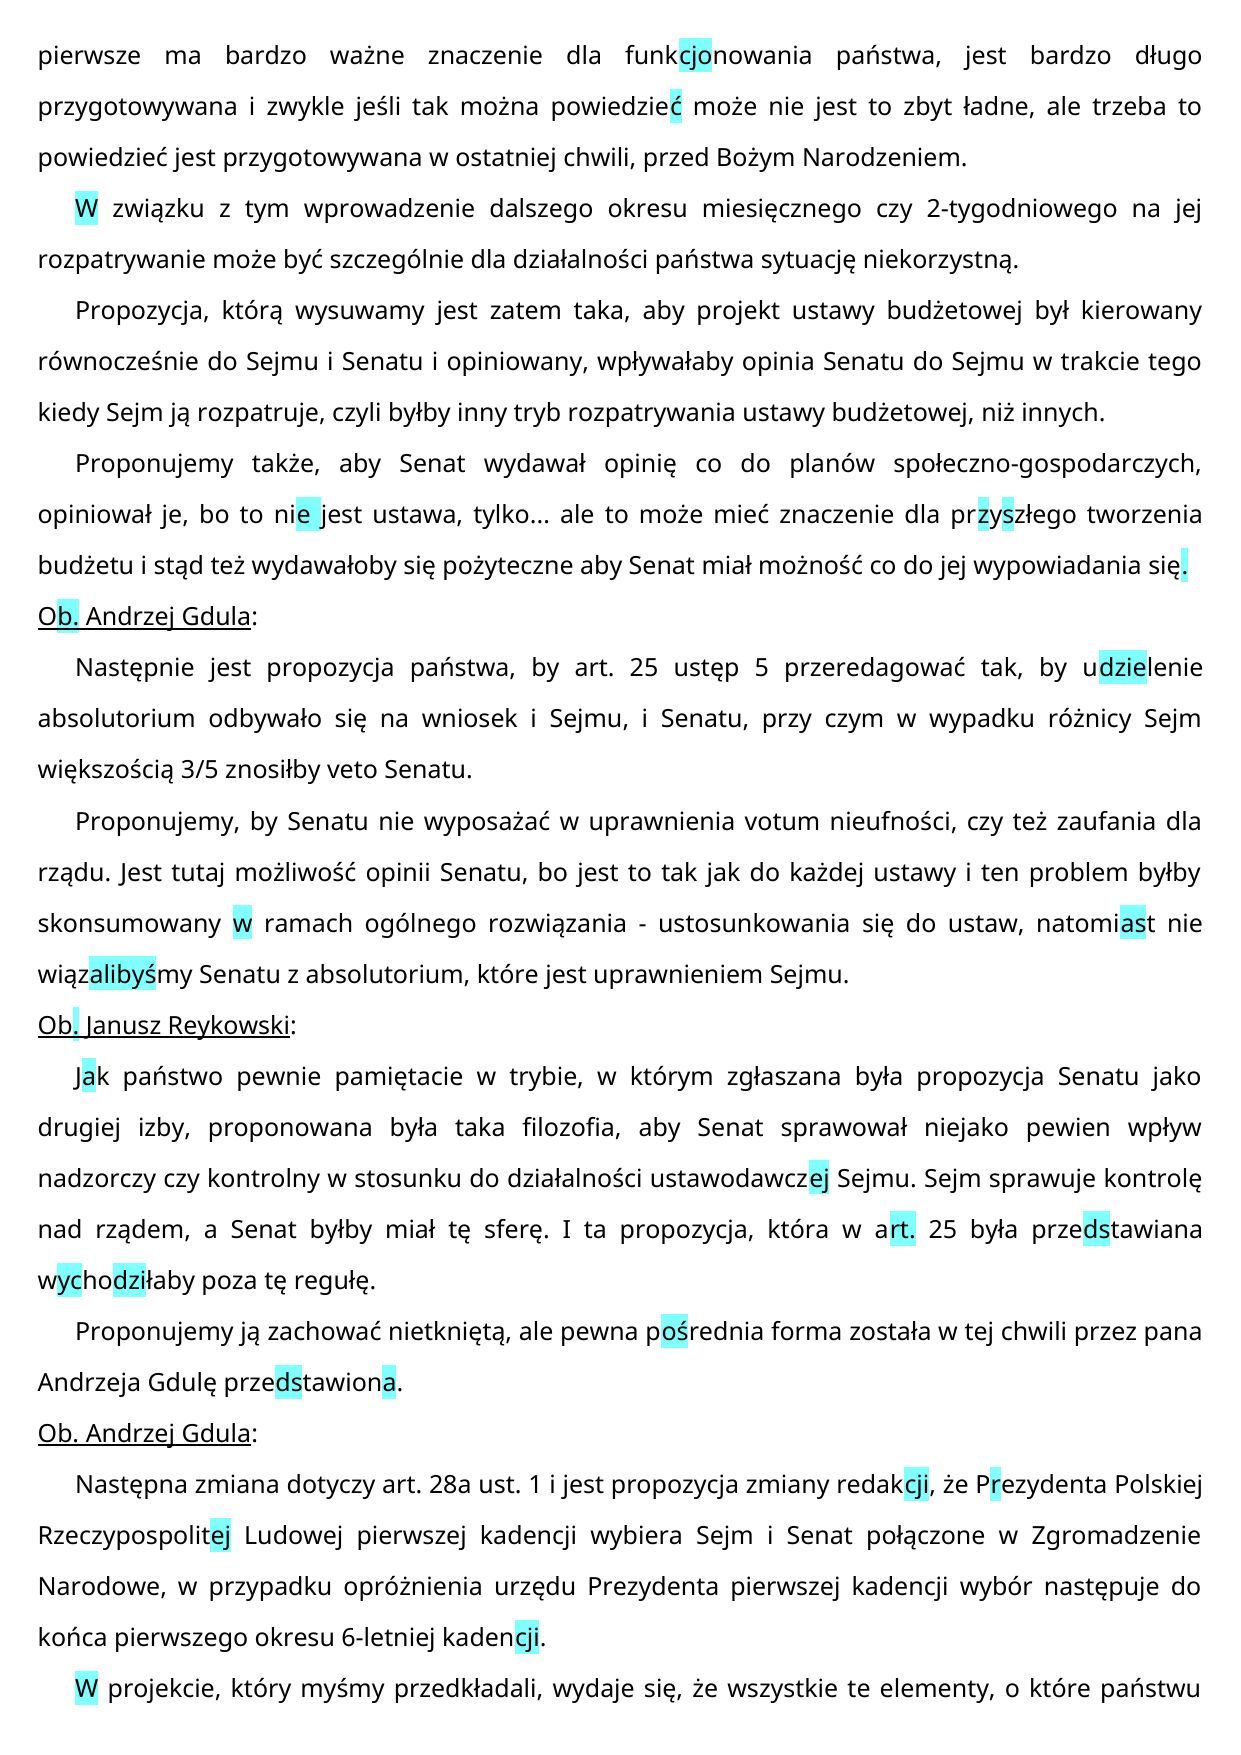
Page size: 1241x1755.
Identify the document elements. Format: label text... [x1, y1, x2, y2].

text Ob. Andrzej Gdula: [37, 599, 1203, 633]
text Jak państwo pewnie pamiętacie w trybie, w którym zgłaszana była propozycja Senatu jako drugiej izby, proponowana była taka filozofia, aby Senat sprawował niejako pewien wpływ nadzorczy czy kontrolny w stosunku do działalności ustawodawczej Sejmu. Sejm sprawuje kontrolę nad rządem, a Senat byłby miał tę sferę. I ta propozycja, która w art. 25 była przedstawiana wychodziłaby poza tę regułę. [37, 1058, 1203, 1297]
text Następna zmiana dotyczy art. 28a ust. 1 i jest propozycja zmiany redakcji, że Prezydenta Polskiej Rzeczypospolitej Ludowej pierwszej kadencji wybiera Sejm i Senat połączone w Zgromadzenie Narodowe, w przypadku opróżnienia urzędu Prezydenta pierwszej kadencji wybór następuje do końca pierwszego okresu 6-letniej kadencji. [37, 1467, 1203, 1654]
text Proponujemy także, aby Senat wydawał opinię co do planów społeczno-gospodarczych, opiniował je, bo to nie jest ustawa, tylko... ale to może mieć znaczenie dla przyszłego tworzenia budżetu i stąd też wydawałoby się pożyteczne aby Senat miał możność co do jej wypowiadania się. [37, 446, 1203, 582]
text Następnie jest propozycja państwa, by art. 25 ustęp 5 przeredagować tak, by udzielenie absolutorium odbywało się na wniosek i Sejmu, i Senatu, przy czym w wypadku różnicy Sejm większością 3/5 znosiłby veto Senatu. [37, 650, 1203, 786]
text Proponujemy, by Senatu nie wyposażać w uprawnienia votum nieufności, czy też zaufania dla rządu. Jest tutaj możliwość opinii Senatu, bo jest to tak jak do każdej ustawy i ten problem byłby skonsumowany w ramach ogólnego rozwiązania - ustosunkowania się do ustaw, natomiast nie wiązalibyśmy Senatu z absolutorium, które jest uprawnieniem Sejmu. [37, 803, 1203, 990]
text W projekcie, który myśmy przedkładali, wydaje się, że wszystkie te elementy, o które państwu [37, 1671, 1203, 1705]
text Ob. Janusz Reykowski: [37, 1007, 1203, 1041]
text Ob. Andrzej Gdula: [37, 1416, 1203, 1450]
text pierwsze ma bardzo ważne znaczenie dla funkcjonowania państwa, jest bardzo długo przygotowywana i zwykle jeśli tak można powiedzieć może nie jest to zbyt ładne, ale trzeba to powiedzieć jest przygotowywana w ostatniej chwili, przed Bożym Narodzeniem. [37, 37, 1203, 174]
text W związku z tym wprowadzenie dalszego okresu miesięcznego czy 2-tygodniowego na jej rozpatrywanie może być szczególnie dla działalności państwa sytuację niekorzystną. [37, 191, 1203, 276]
text Proponujemy ją zachować nietkniętą, ale pewna pośrednia forma została w tej chwili przez pana Andrzeja Gdulę przedstawiona. [37, 1313, 1203, 1399]
text Propozycja, którą wysuwamy jest zatem taka, aby projekt ustawy budżetowej był kierowany równocześnie do Sejmu i Senatu i opiniowany, wpływałaby opinia Senatu do Sejmu w trakcie tego kiedy Sejm ją rozpatruje, czyli byłby inny tryb rozpatrywania ustawy budżetowej, niż innych. [37, 293, 1203, 429]
